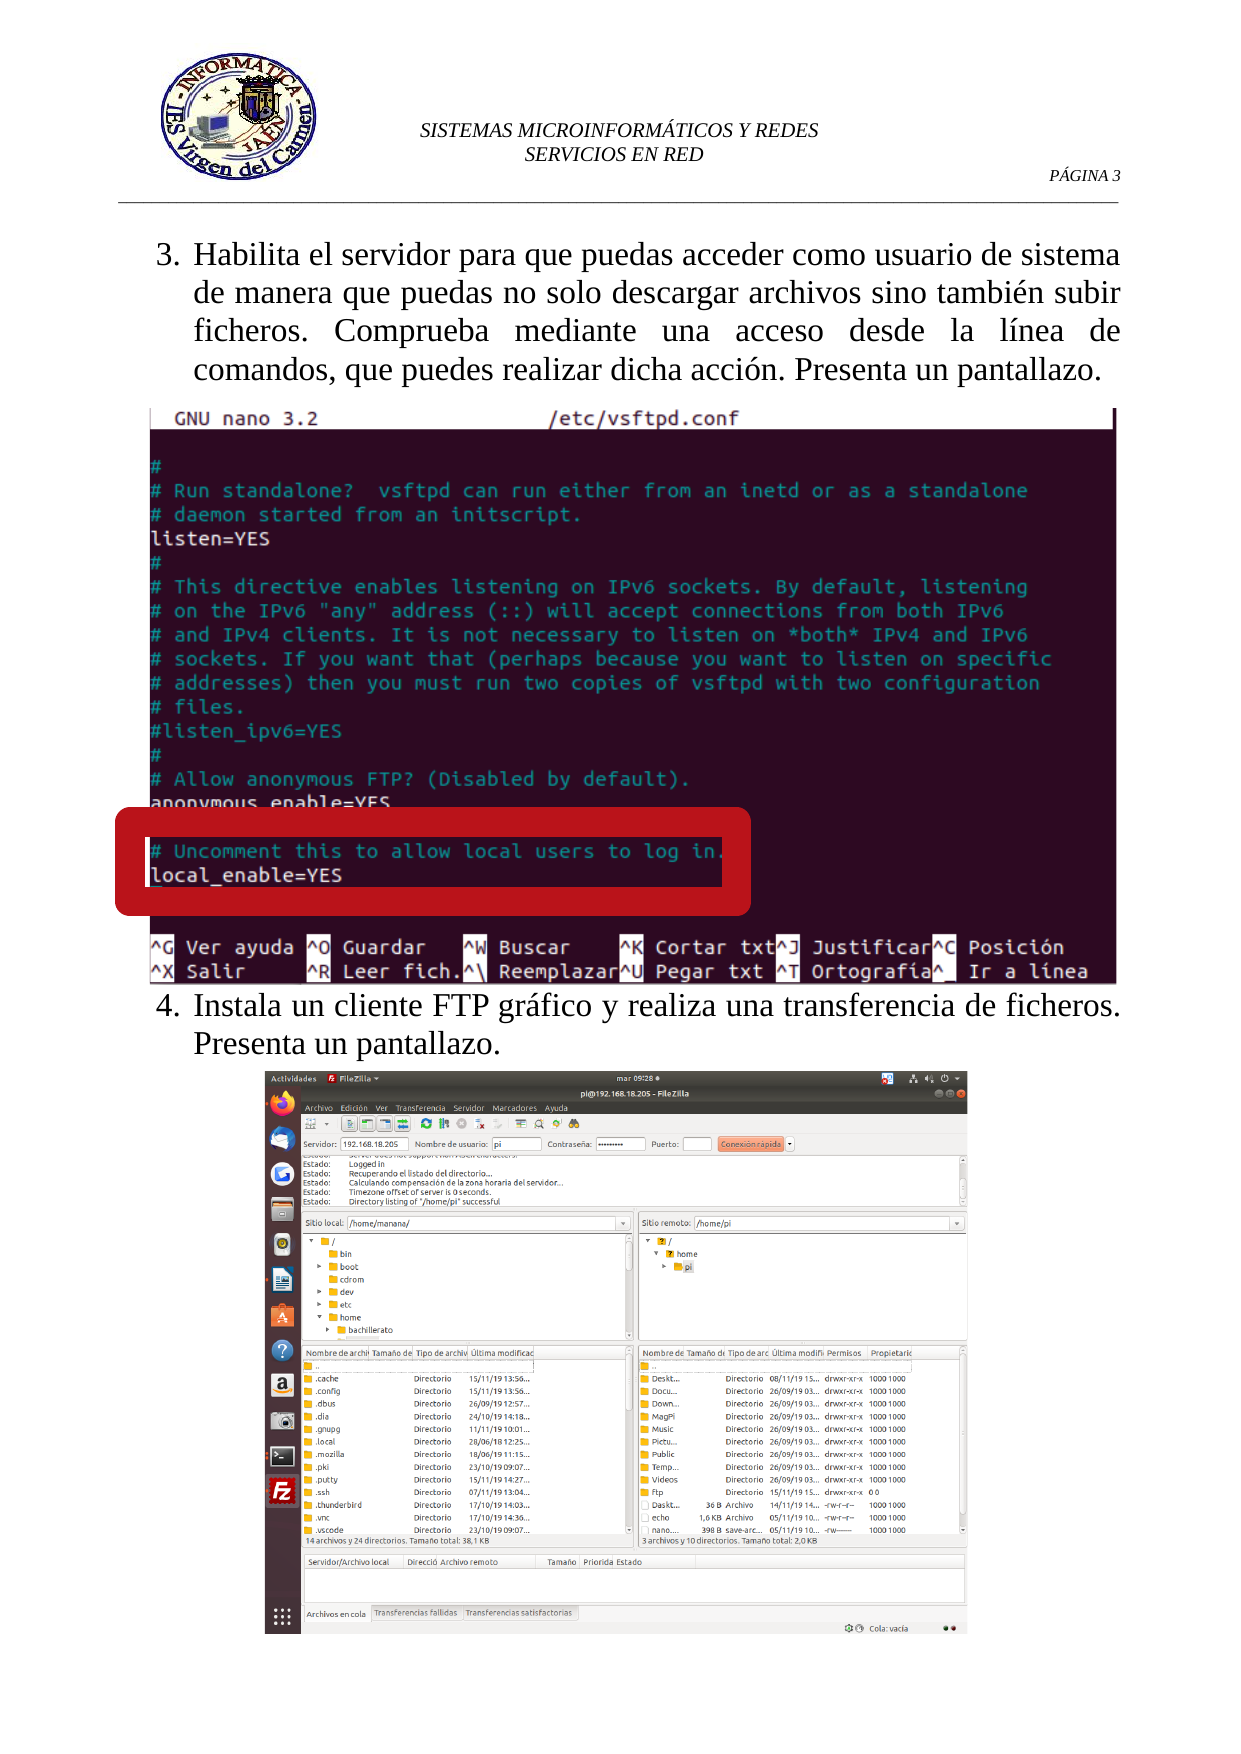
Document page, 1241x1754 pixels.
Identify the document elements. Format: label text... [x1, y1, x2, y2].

picture [264, 1071, 968, 1634]
picture [149, 408, 1117, 985]
picture [149, 837, 722, 887]
list Habilita el servidor para que puedas acceder como usuario de sistema de manera que puedas no solo descargar archivos sino también subir ficheros. Comprueba mediante una acceso desde la línea de comandos, que puedes realizar dicha acción. Presenta un pantallazo. [156, 234, 1122, 387]
picture [161, 43, 319, 182]
list Instala un cliente FTP gráfico y realiza una transferencia de ficheros. Presenta un pantallazo. [156, 446, 1122, 1061]
